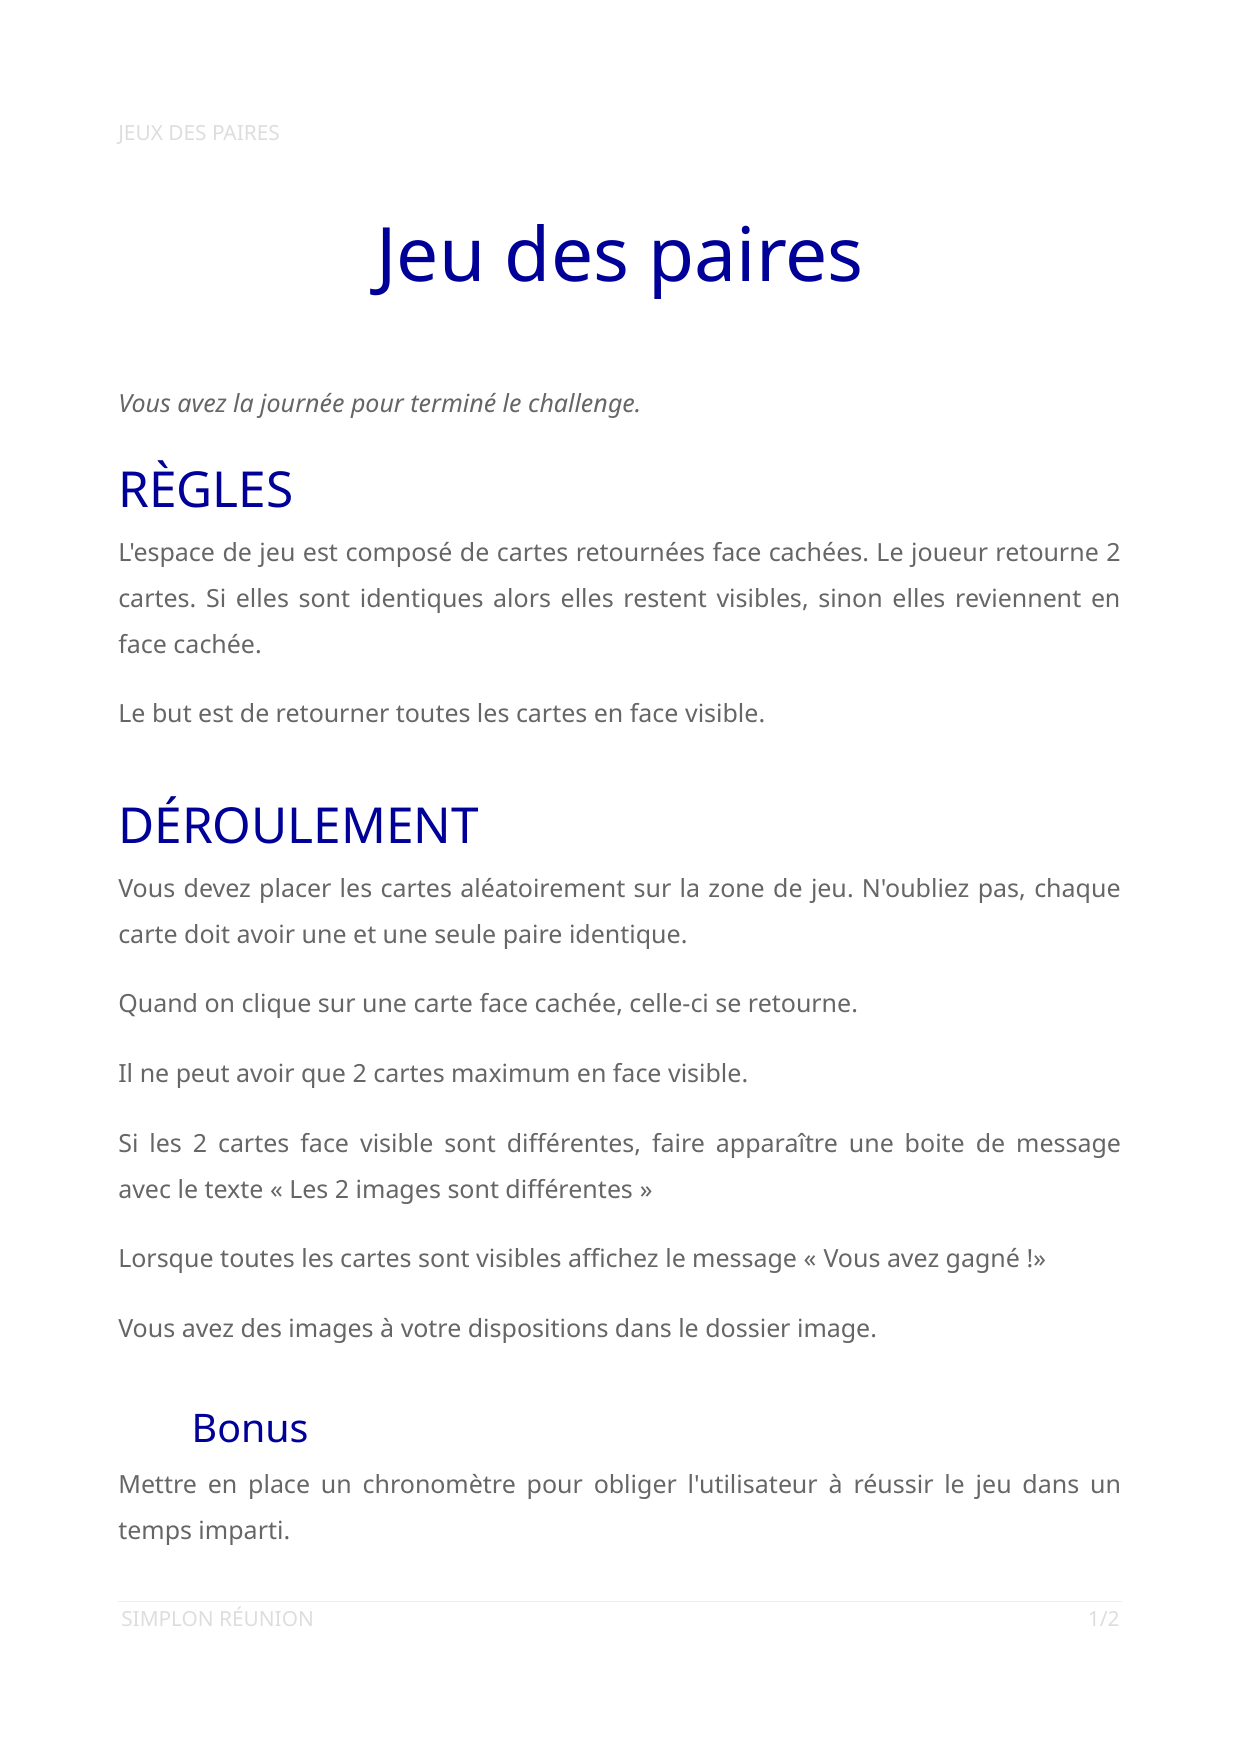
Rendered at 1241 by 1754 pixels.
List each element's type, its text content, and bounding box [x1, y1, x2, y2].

text Lorsque toutes les cartes sont visibles affichez le message « Vous avez gagné !» [118, 1241, 1122, 1275]
text Vous avez des images à votre dispositions dans le dossier image. [118, 1310, 1122, 1344]
title Jeu des paires [118, 201, 1122, 303]
subtitle Règles [118, 454, 1122, 522]
text Quand on clique sur une carte face cachée, celle-ci se retourne. [118, 986, 1122, 1020]
subtitle Déroulement [118, 791, 1122, 858]
text Vous devez placer les cartes aléatoirement sur la zone de jeu. N'oubliez pas, chaque carte doit avoir une et une seule paire identique. [118, 871, 1122, 951]
subtitle Bonus [191, 1401, 1122, 1454]
text Il ne peut avoir que 2 cartes maximum en face visible. [118, 1056, 1122, 1090]
text L'espace de jeu est composé de cartes retournées face cachées. Le joueur retourne 2 cartes. Si elles sont identiques alors elles restent visibles, sinon elles reviennent en face cachée. [118, 534, 1122, 661]
text Si les 2 cartes face visible sont différentes, faire apparaître une boite de message avec le texte « Les 2 images sont différentes » [118, 1125, 1122, 1205]
text Le but est de retourner toutes les cartes en face visible. [118, 696, 1122, 730]
list Vous avez la journée pour terminé le challenge. [118, 385, 1122, 419]
text Mettre en place un chronomètre pour obliger l'utilisateur à réussir le jeu dans un temps imparti. [118, 1467, 1122, 1547]
